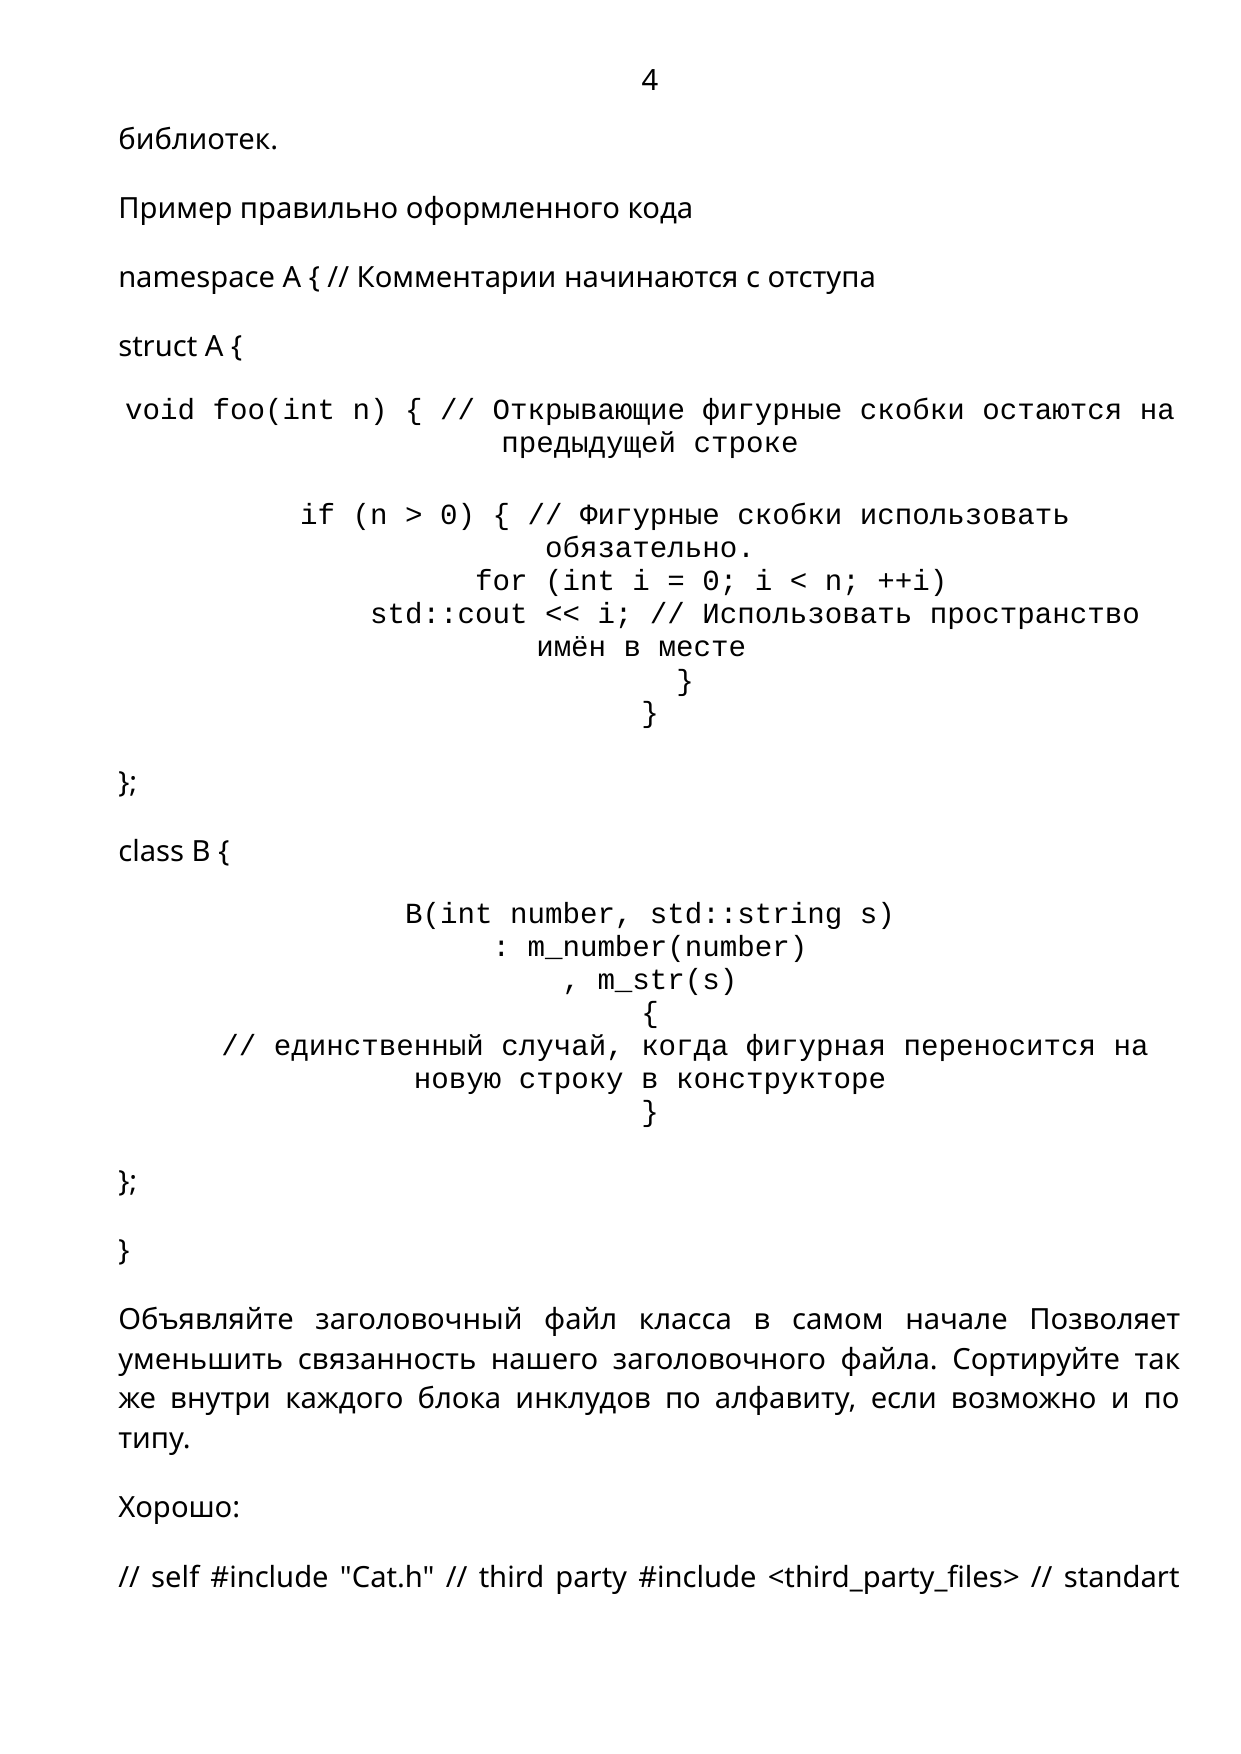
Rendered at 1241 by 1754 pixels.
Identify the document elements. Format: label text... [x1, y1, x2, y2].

text }; [118, 761, 1181, 801]
text struct A { [118, 326, 1181, 365]
text } [118, 699, 1181, 732]
text Хорошо: [118, 1487, 1181, 1526]
text if (n > 0) { // Фигурные скобки использовать обязательно. [118, 501, 1181, 567]
text class B { [118, 830, 1181, 870]
text } [118, 1098, 1181, 1131]
text }; [118, 1160, 1181, 1200]
text void foo(int n) { // Открывающие фигурные скобки остаются на предыдущей строке [118, 395, 1181, 461]
text } [118, 666, 1181, 699]
text // self #include "Cat.h" // third party #include <third_party_files> // standart [118, 1556, 1181, 1596]
text } [118, 1229, 1181, 1269]
text Пример правильно оформленного кода [118, 187, 1181, 227]
text B(int number, std::string s) [118, 899, 1181, 932]
text Объявляйте заголовочный файл класса в самом начале Позволяет уменьшить связанность нашего заголовочного файла. Сортируйте так же внутри каждого блока инклудов по алфавиту, если возможно и по типу. [118, 1298, 1181, 1457]
text // единственный случай, когда фигурная переносится на новую строку в конструкторе [118, 1032, 1181, 1098]
text for (int i = 0; i < n; ++i) [118, 567, 1181, 599]
text , m_str(s) [118, 966, 1181, 998]
text библиотек. [118, 118, 1181, 158]
text std::cout << i; // Использовать пространство имён в месте [118, 599, 1181, 666]
text { [118, 998, 1181, 1032]
text : m_number(number) [118, 932, 1181, 966]
text namespace A { // Комментарии начинаются с отступа [118, 256, 1181, 296]
